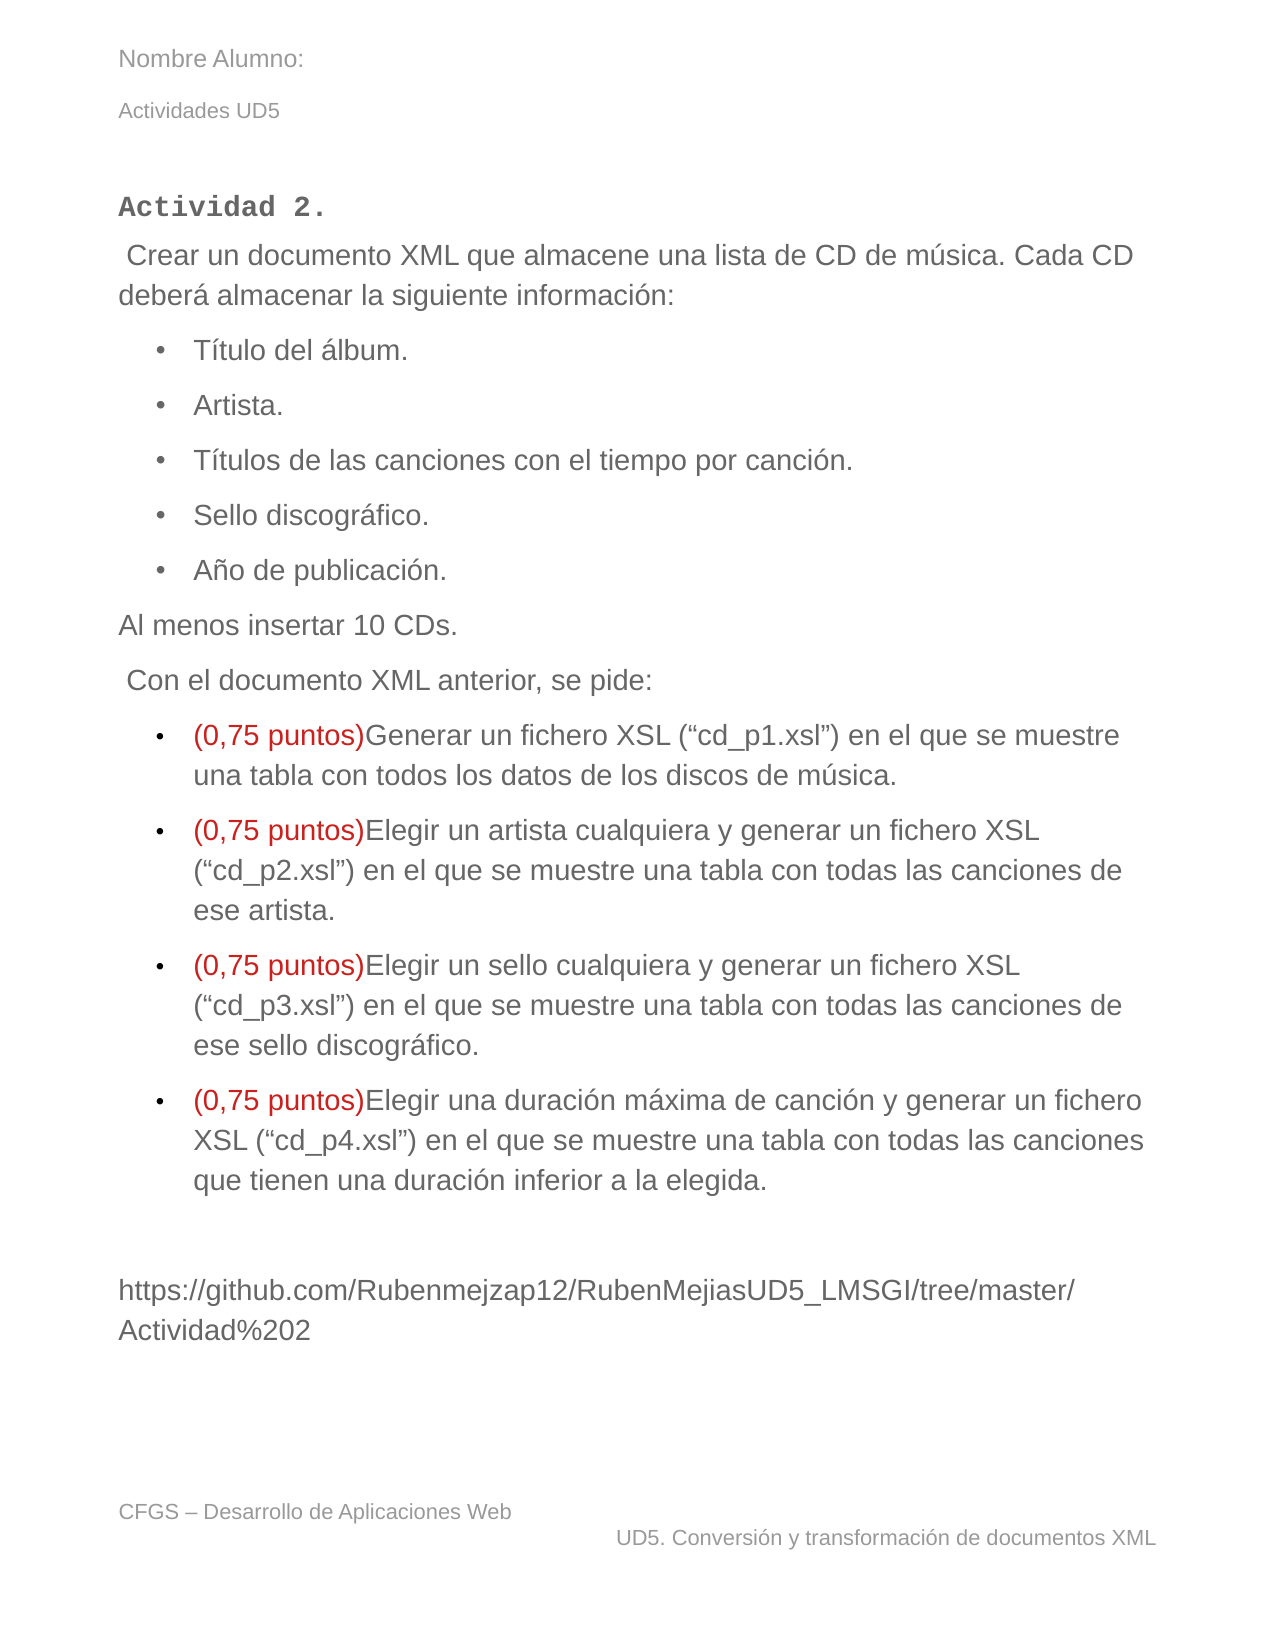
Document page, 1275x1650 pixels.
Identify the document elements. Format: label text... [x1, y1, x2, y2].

subtitle Actividad 2. [118, 192, 1157, 226]
text https://github.com/Rubenmejzap12/RubenMejiasUD5_LMSGI/tree/master/Actividad%202 [118, 1273, 1157, 1347]
list (0,75 puntos)Elegir un sello cualquiera y generar un fichero XSL (“cd_p3.xsl”) en el que se muestre una tabla con todas las canciones de ese sello discográfico. [156, 948, 1157, 1062]
list Títulos de las canciones con el tiempo por canción. [156, 443, 1157, 477]
list Sello discográfico. [156, 498, 1157, 532]
list (0,75 puntos)Generar un fichero XSL (“cd_p1.xsl”) en el que se muestre una tabla con todos los datos de los discos de música. [156, 718, 1157, 791]
list Título del álbum. [156, 333, 1157, 367]
list Año de publicación. [156, 553, 1157, 587]
list (0,75 puntos)Elegir una duración máxima de canción y generar un fichero XSL (“cd_p4.xsl”) en el que se muestre una tabla con todas las canciones que tienen una duración inferior a la elegida. [156, 1083, 1157, 1197]
list (0,75 puntos)Elegir un artista cualquiera y generar un fichero XSL (“cd_p2.xsl”) en el que se muestre una tabla con todas las canciones de ese artista. [156, 813, 1157, 927]
text Al menos insertar 10 CDs. [118, 608, 1157, 642]
text Crear un documento XML que almacene una lista de CD de música. Cada CD deberá almacenar la siguiente información: [118, 238, 1157, 312]
text Con el documento XML anterior, se pide: [118, 663, 1157, 696]
list Artista. [156, 388, 1157, 422]
